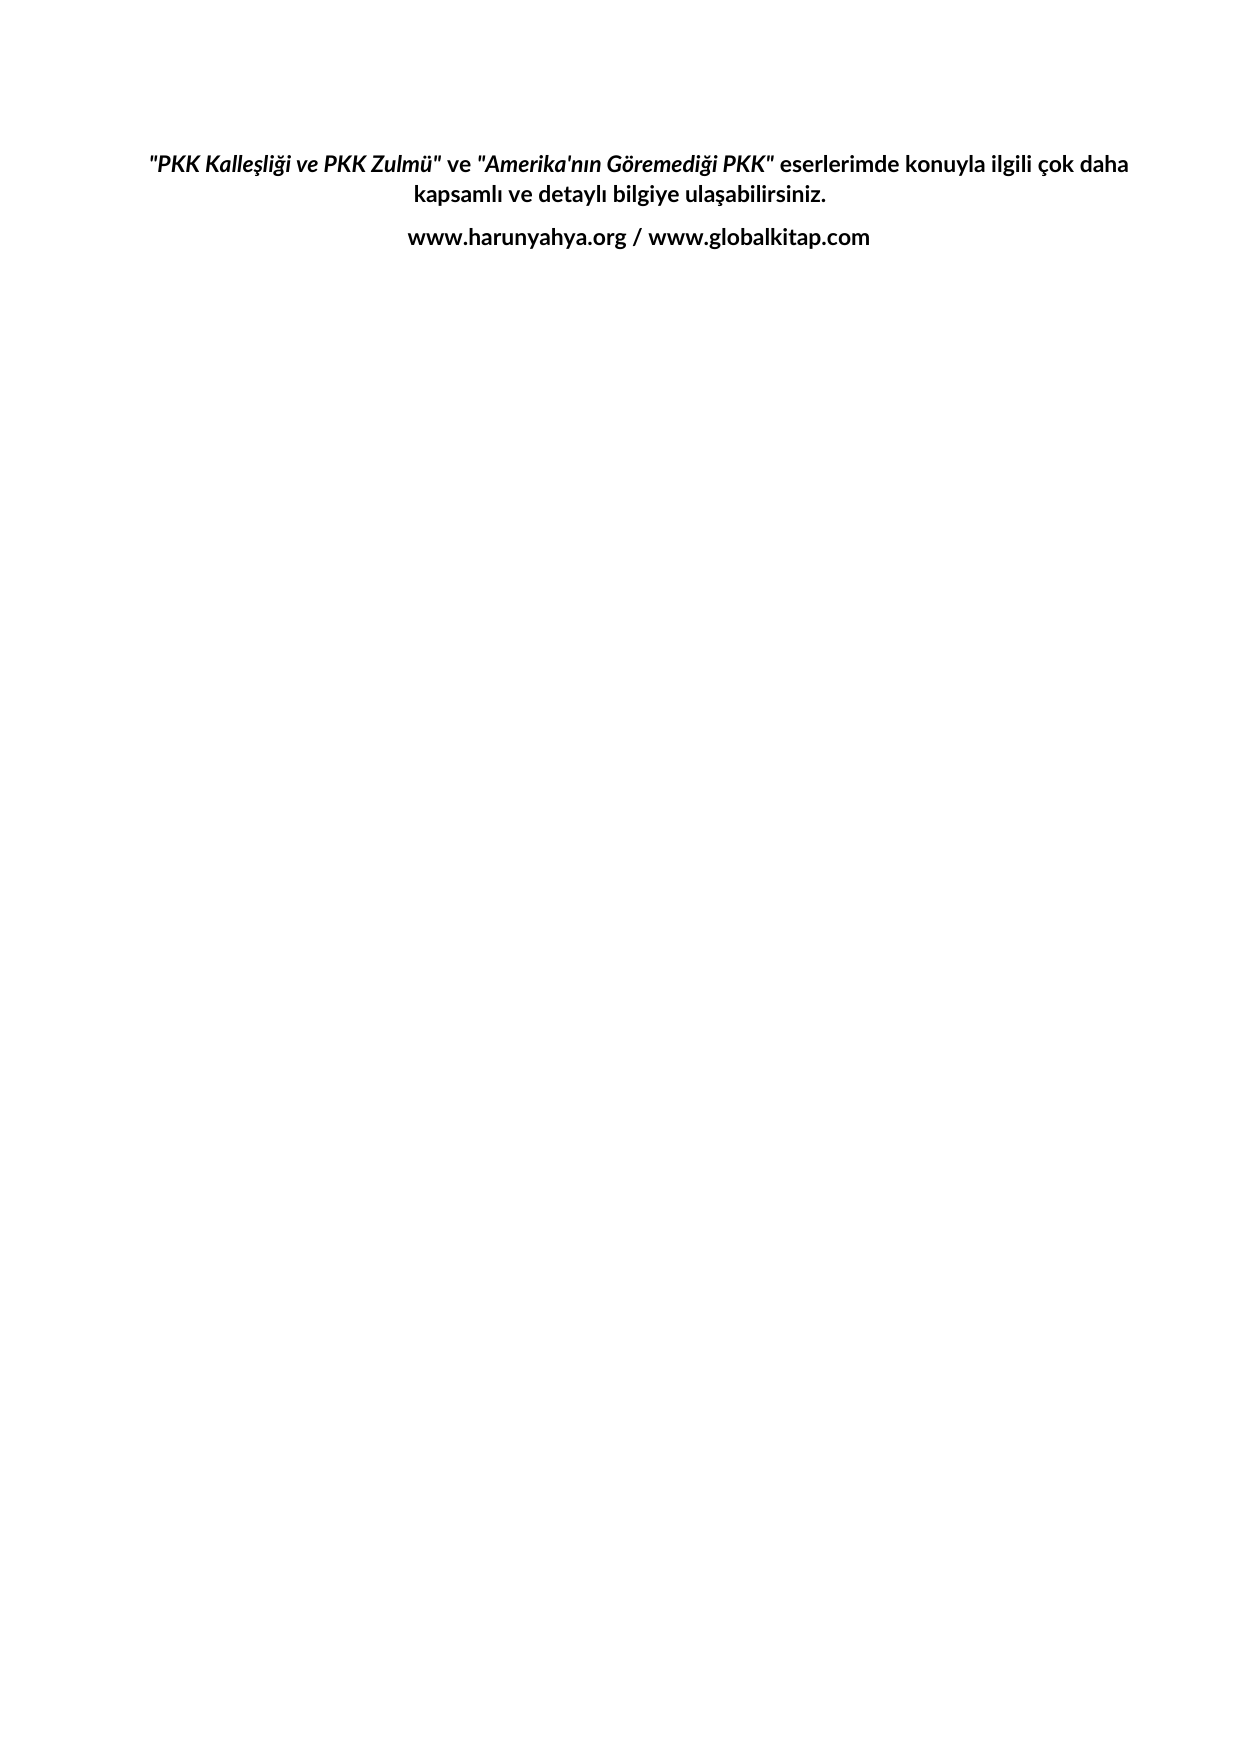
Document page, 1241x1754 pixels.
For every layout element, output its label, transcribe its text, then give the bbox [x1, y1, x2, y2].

text www.harunyahya.org / www.globalkitap.com [75, 223, 1165, 250]
text "PKK Kalleşliği ve PKK Zulmü" ve "Amerika'nın Göremediği PKK" eserlerimde konuyla ilgili çok daha kapsamlı ve detaylı bilgiye ulaşabilirsiniz. [75, 150, 1165, 208]
